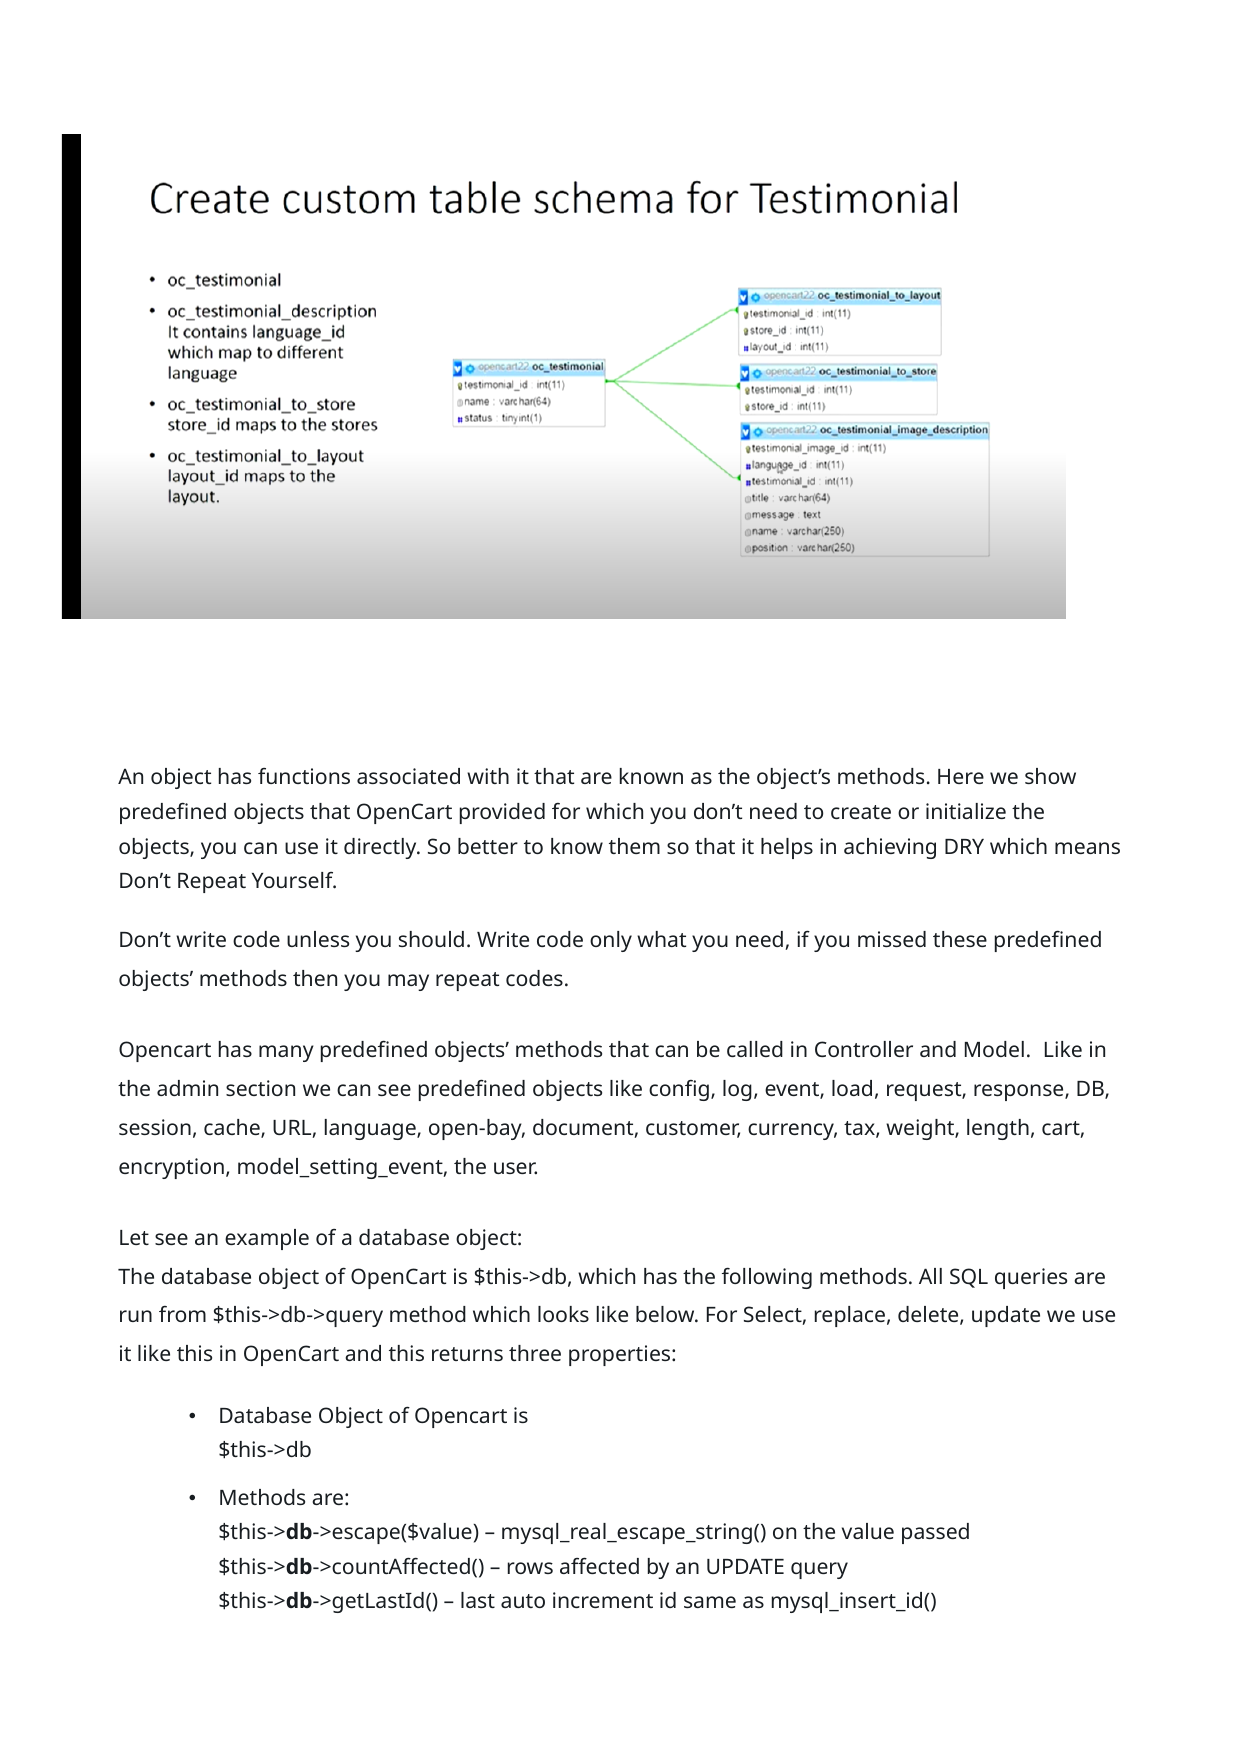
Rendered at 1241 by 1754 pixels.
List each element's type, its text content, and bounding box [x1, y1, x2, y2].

list Database Object of Opencart is $this->db [188, 1400, 1122, 1464]
list Methods are: $this->db->escape($value) – mysql_real_escape_string() on the value passed $this->db->countAffected() – rows affected by an UPDATE query $this->db->getLastId() – last auto increment id same as mysql_insert_id() [188, 1482, 1122, 1615]
text Opencart has many predefined objects’ methods that can be called in Controller and Model. Like in the admin section we can see predefined objects like config, log, event, load, request, response, DB, session, cache, URL, language, open-bay, document, customer, currency, tax, weight, length, cart, encryption, model_setting_event, the user. [118, 1025, 1122, 1180]
picture [61, 134, 1066, 619]
text An object has functions associated with it that are known as the object’s methods. Here we show predefined objects that OpenCart provided for which you don’t need to create or initialize the objects, you can use it directly. So better to know them so that it helps in achieving DRY which means Don’t Repeat Yourself. [118, 762, 1122, 895]
text Don’t write code unless you should. Write code only what you need, if you missed these predefined objects’ methods then you may repeat codes. [118, 915, 1122, 993]
text Let see an example of a database object: The database object of OpenCart is $this->db, which has the following methods. All SQL queries are run from $this->db->query method which looks like below. For Select, replace, delete, update we use it like this in OpenCart and this returns three properties: [118, 1213, 1122, 1368]
